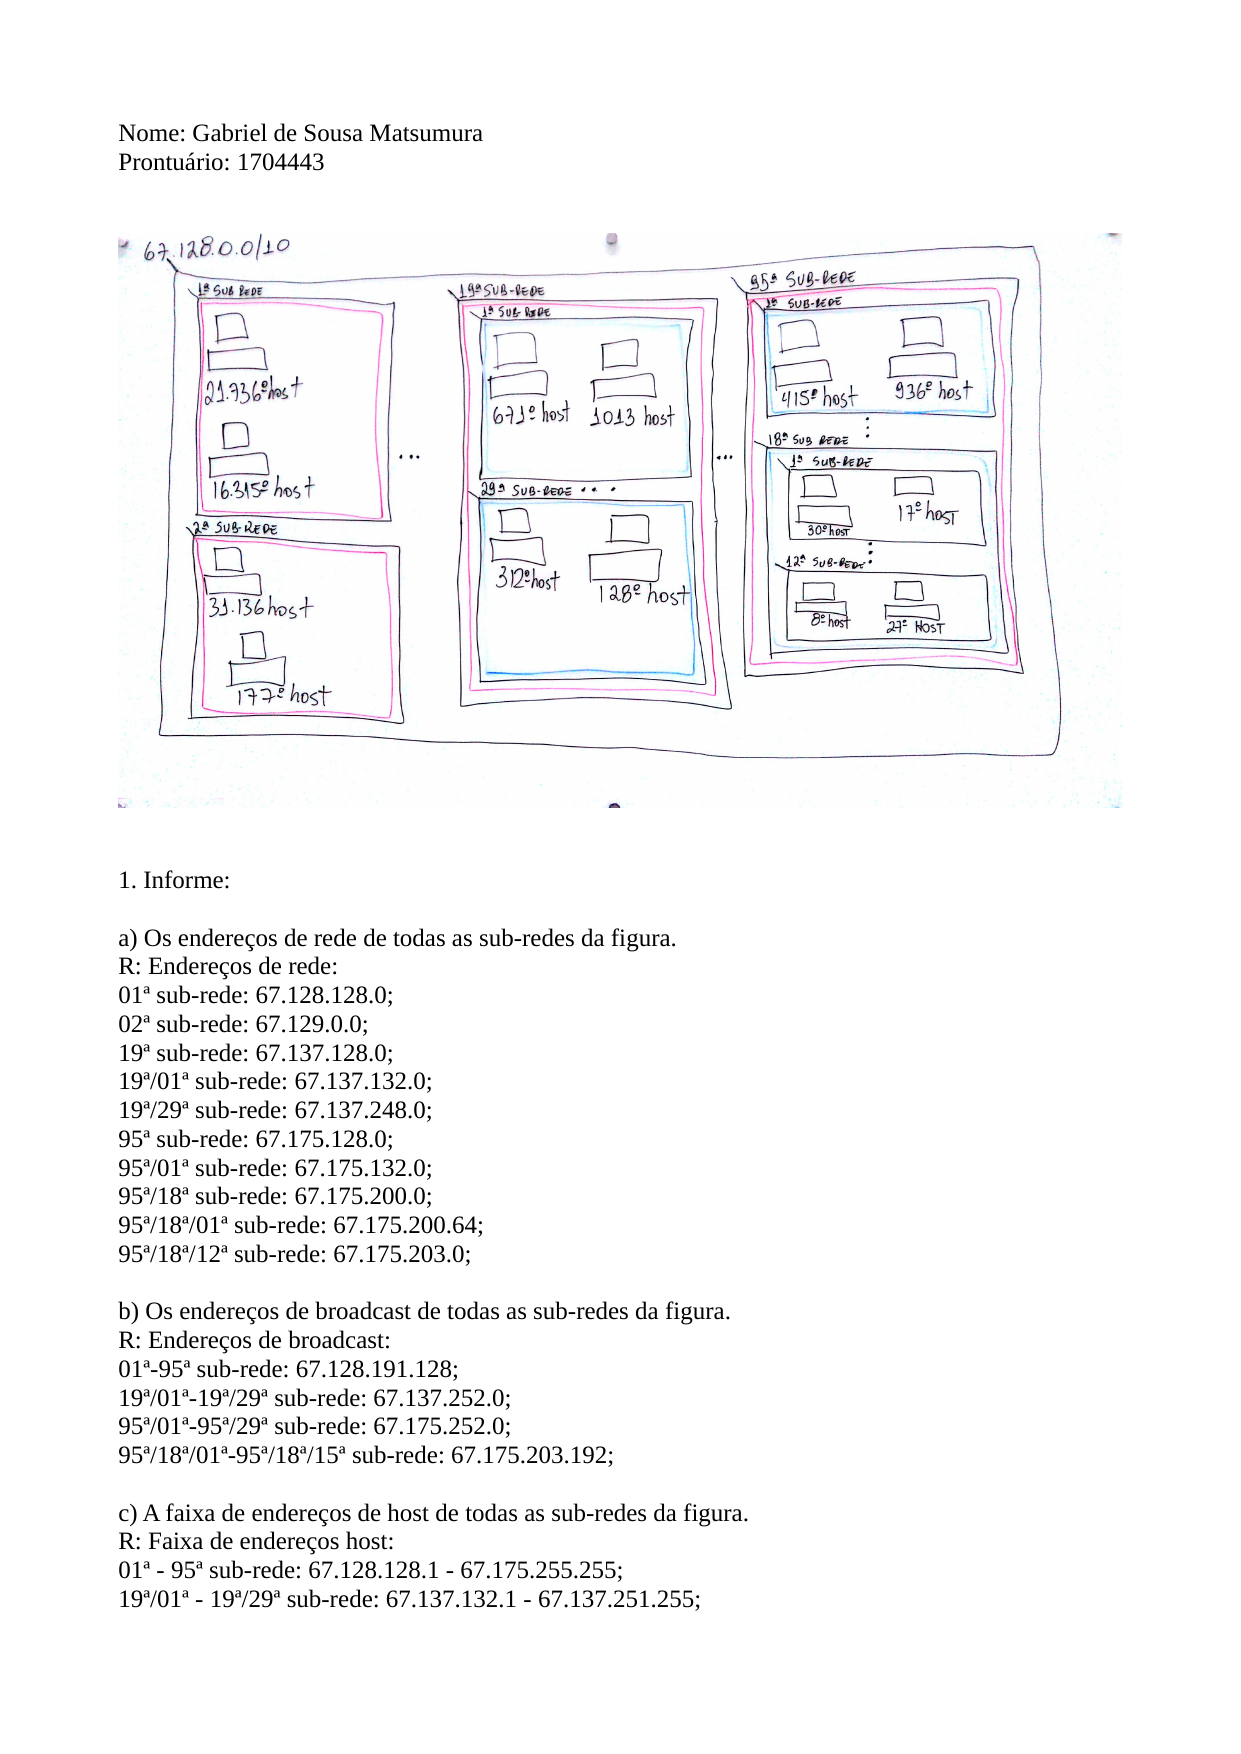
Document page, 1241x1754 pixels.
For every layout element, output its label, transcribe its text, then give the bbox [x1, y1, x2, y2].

text b) Os endereços de broadcast de todas as sub-redes da figura. [118, 1296, 1122, 1325]
text c) A faixa de endereços de host de todas as sub-redes da figura. [118, 1498, 1122, 1526]
text 01ª sub-rede: 67.128.128.0; [118, 980, 1122, 1009]
text 19ª/01ª sub-rede: 67.137.132.0; [118, 1066, 1122, 1095]
text 95ª/18ª sub-rede: 67.175.200.0; [118, 1181, 1122, 1210]
text R: Endereços de broadcast: [118, 1325, 1122, 1354]
text 1. Informe: [118, 865, 1122, 894]
text Prontuário: 1704443 [118, 147, 1122, 176]
text 95ª/01ª sub-rede: 67.175.132.0; [118, 1153, 1122, 1181]
picture [118, 233, 1123, 808]
text 95ª/18ª/01ª sub-rede: 67.175.200.64; [118, 1210, 1122, 1239]
text Nome: Gabriel de Sousa Matsumura [118, 118, 1122, 147]
text 01ª-95ª sub-rede: 67.128.191.128; [118, 1354, 1122, 1383]
text 95ª/18ª/12ª sub-rede: 67.175.203.0; [118, 1239, 1122, 1296]
text 02ª sub-rede: 67.129.0.0; [118, 1009, 1122, 1038]
text 95ª sub-rede: 67.175.128.0; [118, 1124, 1122, 1153]
text 95ª/18ª/01ª-95ª/18ª/15ª sub-rede: 67.175.203.192; [118, 1440, 1122, 1469]
text R: Endereços de rede: [118, 951, 1122, 980]
text a) Os endereços de rede de todas as sub-redes da figura. [118, 923, 1122, 951]
text 01ª - 95ª sub-rede: 67.128.128.1 - 67.175.255.255; [118, 1555, 1122, 1584]
text 95ª/01ª-95ª/29ª sub-rede: 67.175.252.0; [118, 1411, 1122, 1440]
text R: Faixa de endereços host: [118, 1526, 1122, 1555]
text 19ª/01ª-19ª/29ª sub-rede: 67.137.252.0; [118, 1383, 1122, 1411]
text 19ª/01ª - 19ª/29ª sub-rede: 67.137.132.1 - 67.137.251.255; [118, 1584, 1122, 1613]
text 19ª sub-rede: 67.137.128.0; [118, 1038, 1122, 1066]
text 19ª/29ª sub-rede: 67.137.248.0; [118, 1095, 1122, 1124]
